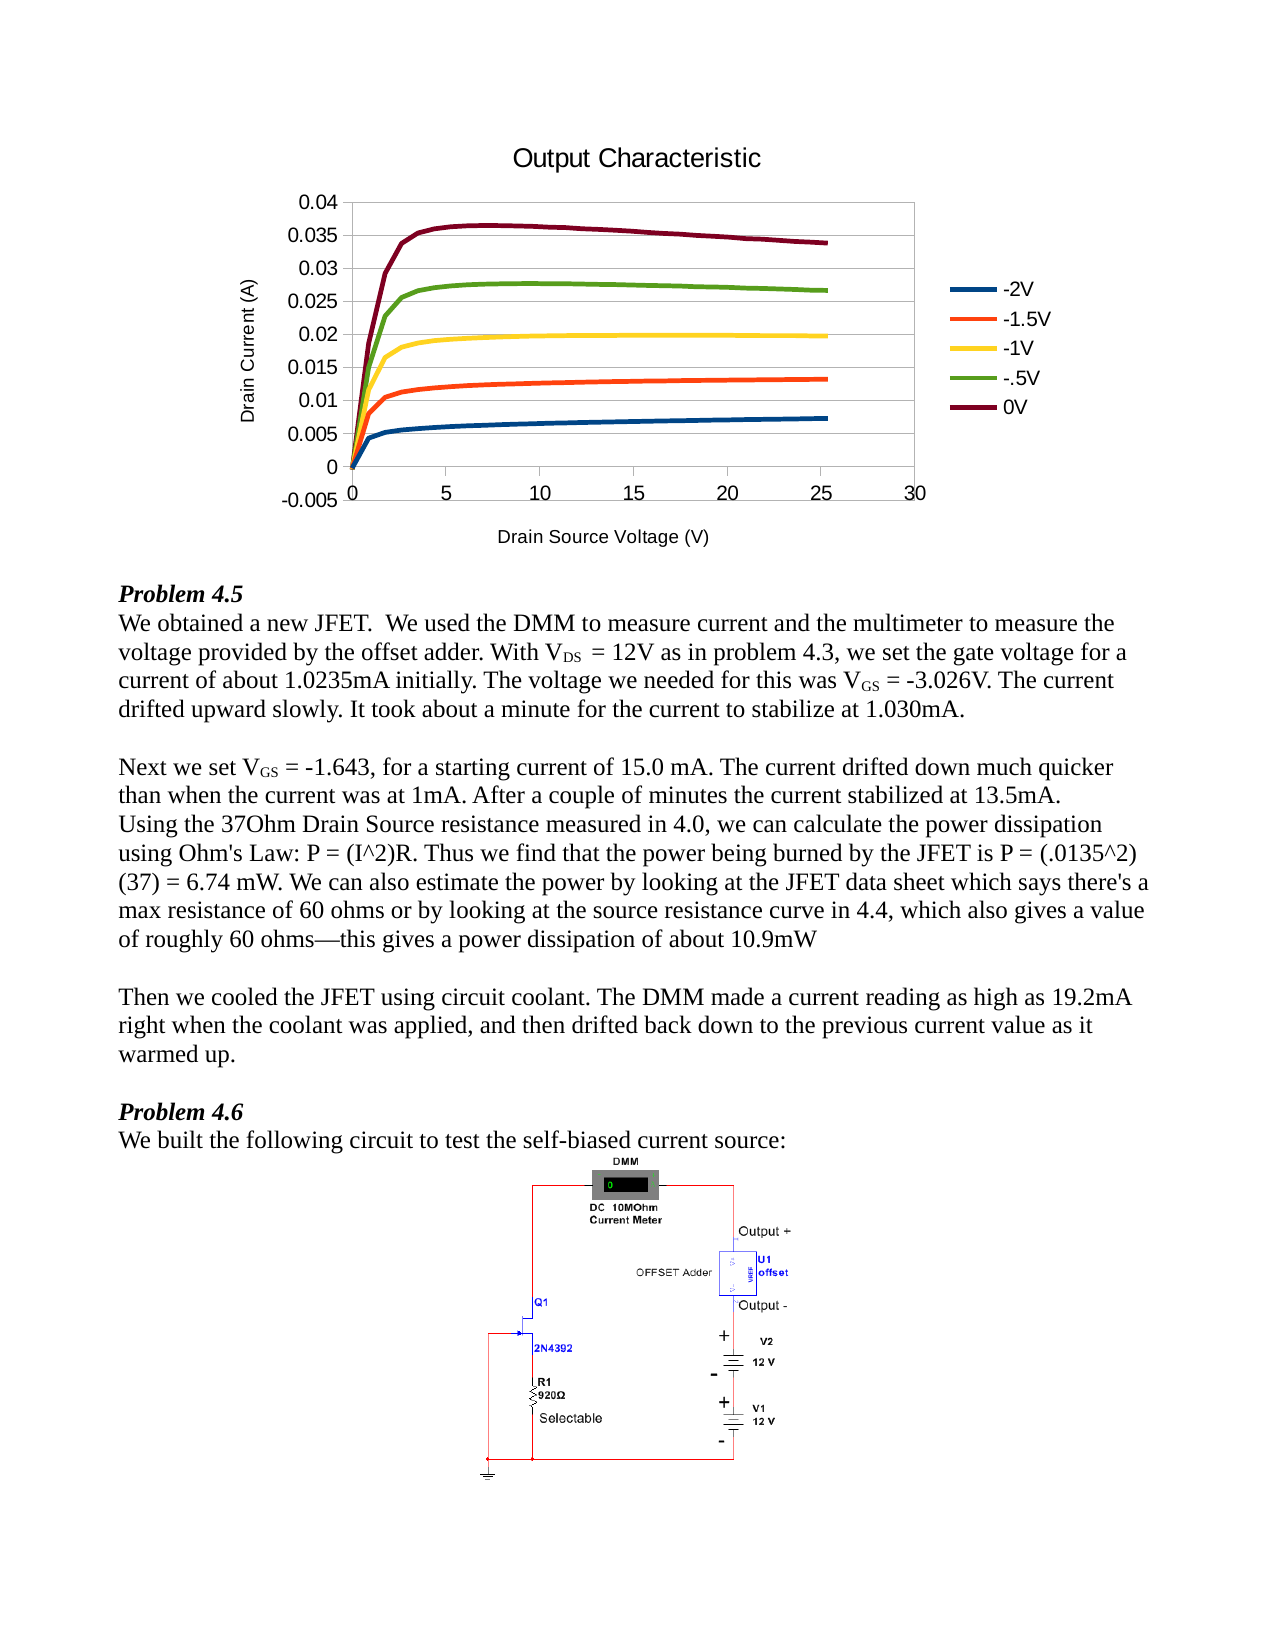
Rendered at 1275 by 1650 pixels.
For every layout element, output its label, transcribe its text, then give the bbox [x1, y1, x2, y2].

text Using the 37Ohm Drain Source resistance measured in 4.0, we can calculate the power dissipation using Ohm's Law: P = (I^2)R. Thus we find that the power being burned by the JFET is P = (.0135^2)(37) = 6.74 mW. We can also estimate the power by looking at the JFET data sheet which says there's a max resistance of 60 ohms or by looking at the source resistance curve in 4.4, which also gives a value of roughly 60 ohms—this gives a power dissipation of about 10.9mW [118, 809, 1157, 953]
text Problem 4.5 [118, 176, 1157, 608]
picture [480, 1154, 796, 1489]
text We obtained a new JFET. We used the DMM to measure current and the multimeter to measure the voltage provided by the offset adder. With VDS = 12V as in problem 4.3, we set the gate voltage for a current of about 1.0235mA initially. The voltage we needed for this was VGS = -3.026V. The current drifted upward slowly. It took about a minute for the current to stabilize at 1.030mA. [118, 608, 1157, 723]
text Problem 4.6 [118, 1097, 1157, 1125]
text We built the following circuit to test the self-biased current source: [118, 1125, 1157, 1154]
text Then we cooled the JFET using circuit coolant. The DMM made a current reading as high as 19.2mA right when the coolant was applied, and then drifted back down to the previous current value as it warmed up. [118, 982, 1157, 1068]
text Next we set VGS = -1.643, for a starting current of 15.0 mA. The current drifted down much quicker than when the current was at 1mA. After a couple of minutes the current stabilized at 13.5mA. [118, 752, 1157, 809]
